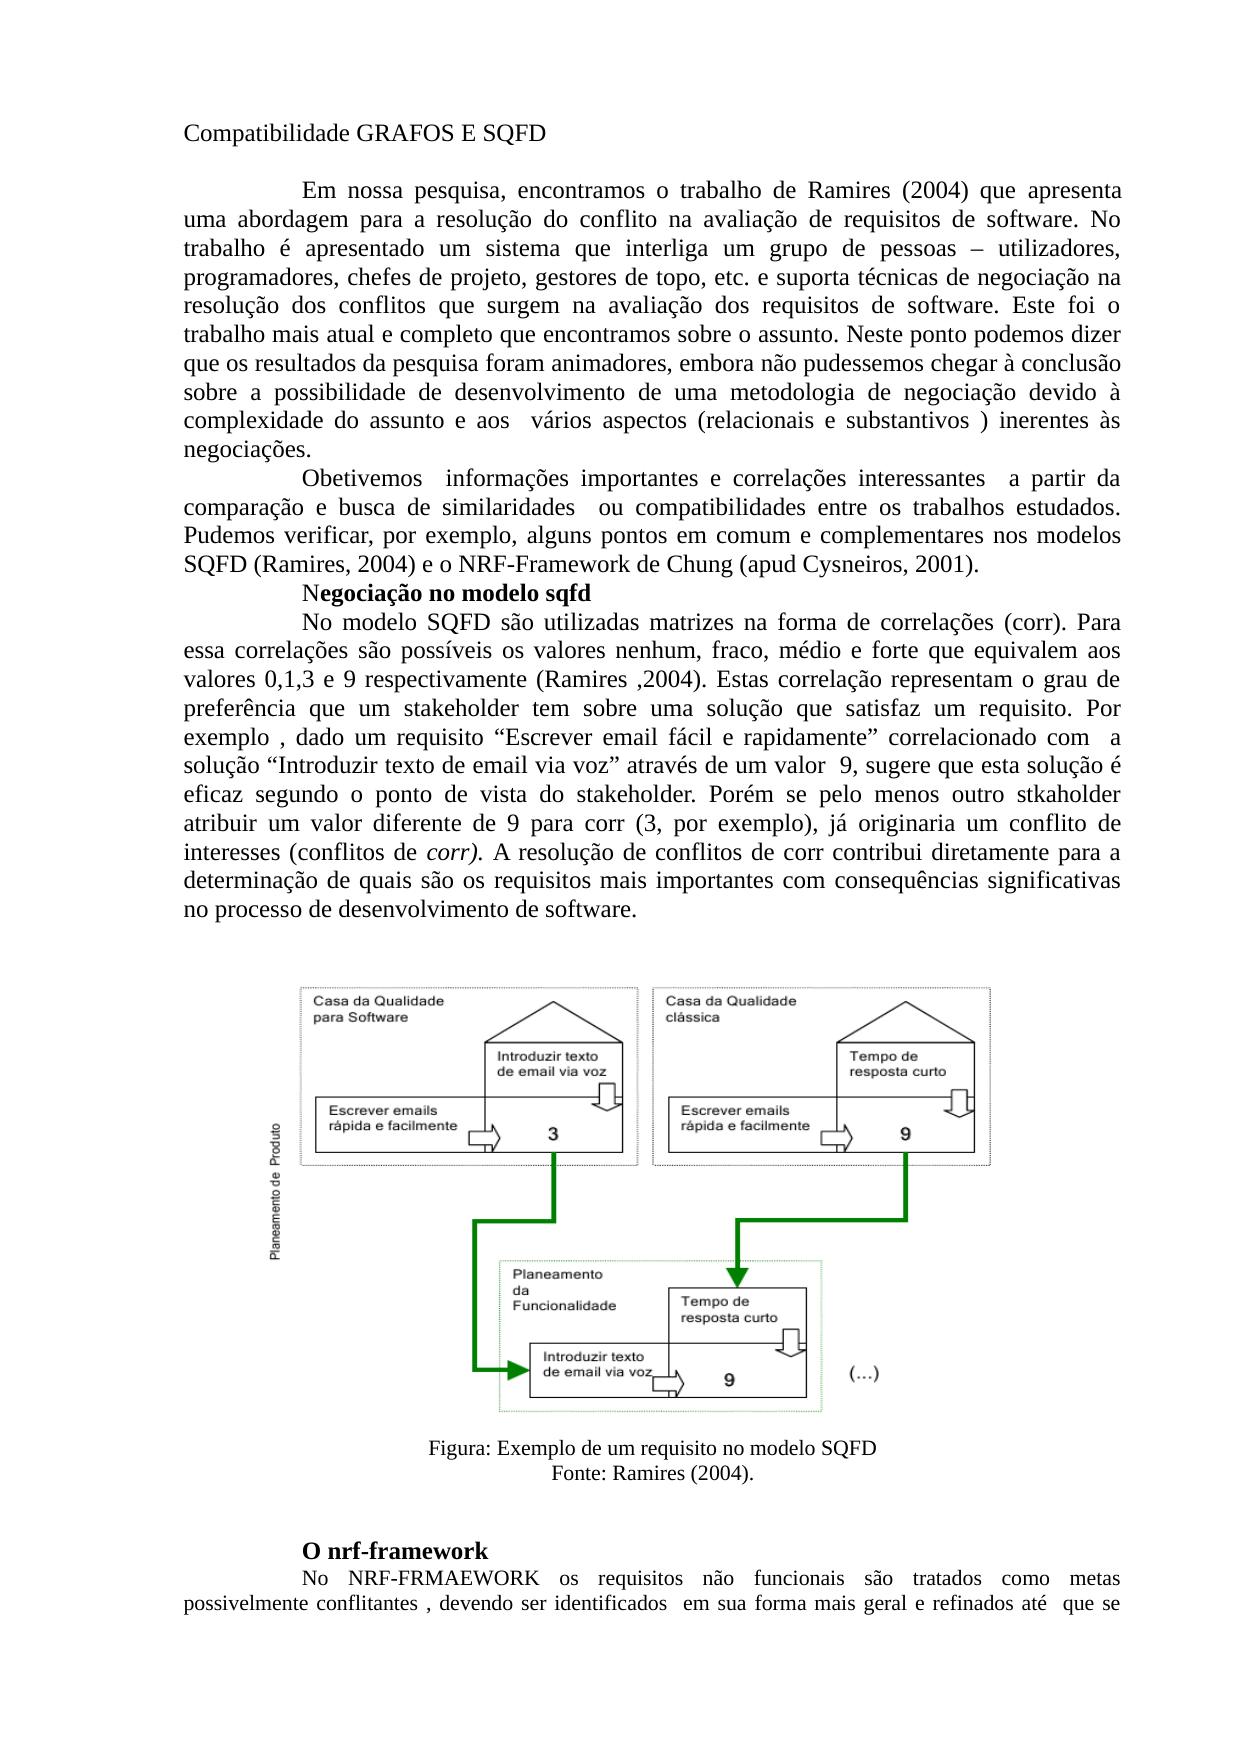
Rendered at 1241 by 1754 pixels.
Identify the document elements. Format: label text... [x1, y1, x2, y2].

text Compatibilidade GRAFOS E SQFD [183, 118, 1122, 147]
text No modelo SQFD são utilizadas matrizes na forma de correlações (corr). Para essa correlações são possíveis os valores nenhum, fraco, médio e forte que equivalem aos valores 0,1,3 e 9 respectivamente (Ramires ,2004). Estas correlação representam o grau de preferência que um stakeholder tem sobre uma solução que satisfaz um requisito. Por exemplo , dado um requisito “Escrever email fácil e rapidamente” correlacionado com a solução “Introduzir texto de email via voz” através de um valor 9, sugere que esta solução é eficaz segundo o ponto de vista do stakeholder. Porém se pelo menos outro stkaholder atribuir um valor diferente de 9 para corr (3, por exemplo), já originaria um conflito de interesses (conflitos de corr). A resolução de conflitos de corr contribui diretamente para a determinação de quais são os requisitos mais importantes com consequências significativas no processo de desenvolvimento de software. [183, 607, 1122, 923]
text O nrf-framework [183, 1536, 1122, 1565]
text No NRF-FRMAEWORK os requisitos não funcionais são tratados como metas possivelmente conflitantes , devendo ser identificados em sua forma mais geral e refinados até que se [183, 1565, 1122, 1615]
text Obetivemos informações importantes e correlações interessantes a partir da comparação e busca de similaridades ou compatibilidades entre os trabalhos estudados. Pudemos verificar, por exemplo, alguns pontos em comum e complementares nos modelos SQFD (Ramires, 2004) e o NRF-Framework de Chung (apud Cysneiros, 2001). [183, 463, 1122, 578]
text Em nossa pesquisa, encontramos o trabalho de Ramires (2004) que apresenta uma abordagem para a resolução do conflito na avaliação de requisitos de software. No trabalho é apresentado um sistema que interliga um grupo de pessoas – utilizadores, programadores, chefes de projeto, gestores de topo, etc. e suporta técnicas de negociação na resolução dos conflitos que surgem na avaliação dos requisitos de software. Este foi o trabalho mais atual e completo que encontramos sobre o assunto. Neste ponto podemos dizer que os resultados da pesquisa foram animadores, embora não pudessemos chegar à conclusão sobre a possibilidade de desenvolvimento de uma metodologia de negociação devido à complexidade do assunto e aos vários aspectos (relacionais e substantivos ) inerentes às negociações. [183, 176, 1122, 463]
text Fonte: Ramires (2004). [183, 1460, 1122, 1486]
text Negociação no modelo sqfd [183, 578, 1122, 607]
text Figura: Exemplo de um requisito no modelo SQFD [183, 948, 1122, 1460]
